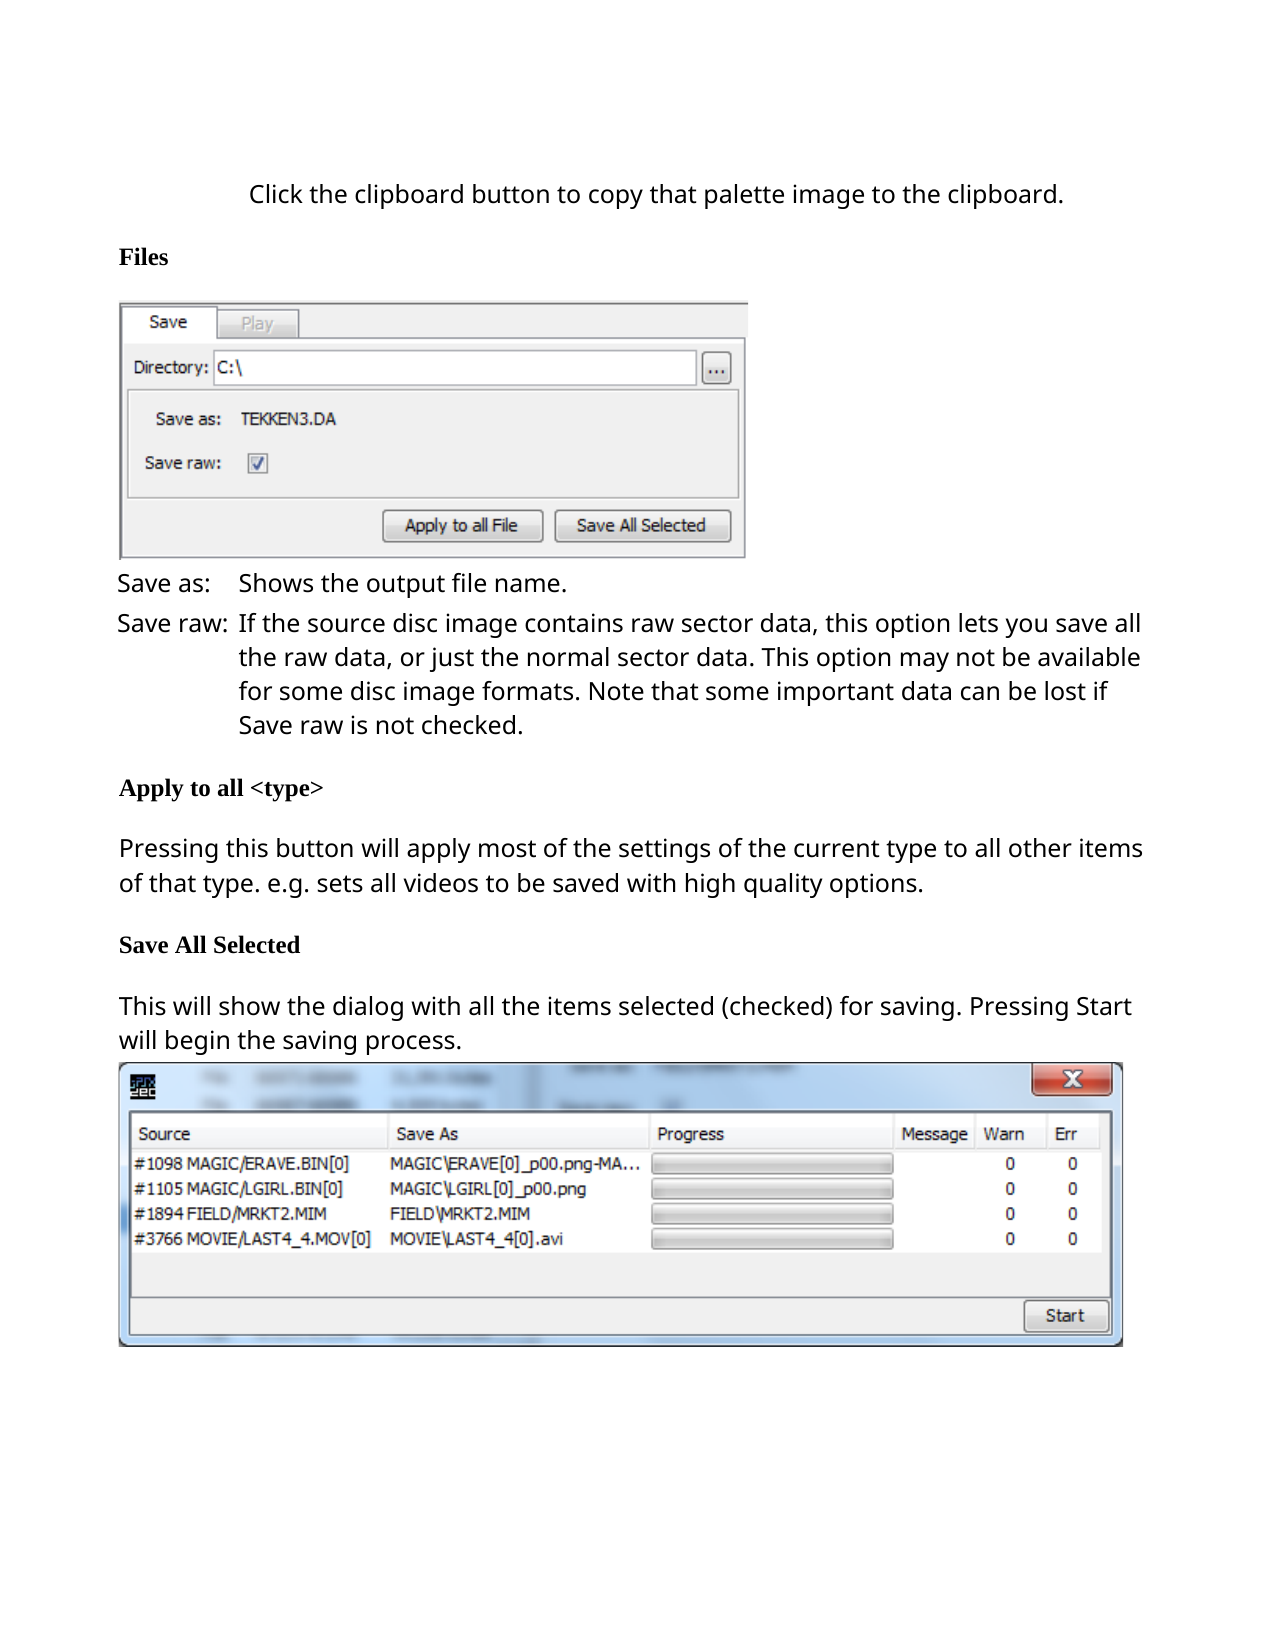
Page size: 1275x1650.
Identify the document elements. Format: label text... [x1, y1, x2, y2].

text Save raw: If the source disc image contains raw sector data, this option lets you save all the raw data, or just the normal sector data. This option may not be available for some disc image formats. Note that some important data can be lost if Save raw is not checked. [117, 606, 1156, 742]
picture [118, 300, 749, 560]
text Click the clipboard button to copy that palette image to the clipboard. [120, 177, 1156, 211]
subtitle Apply to all <type> [118, 773, 1156, 802]
text This will show the dialog with all the items selected (checked) for saving. Pressing Start will begin the saving process. [118, 988, 1156, 1057]
picture [118, 1062, 1124, 1347]
subtitle Files [118, 242, 1156, 271]
subtitle Save All Selected [118, 930, 1156, 959]
text Save as: Shows the output file name. [117, 566, 1156, 599]
text Pressing this button will apply most of the settings of the current type to all other items of that type. e.g. sets all videos to be saved with high quality options. [118, 831, 1156, 899]
